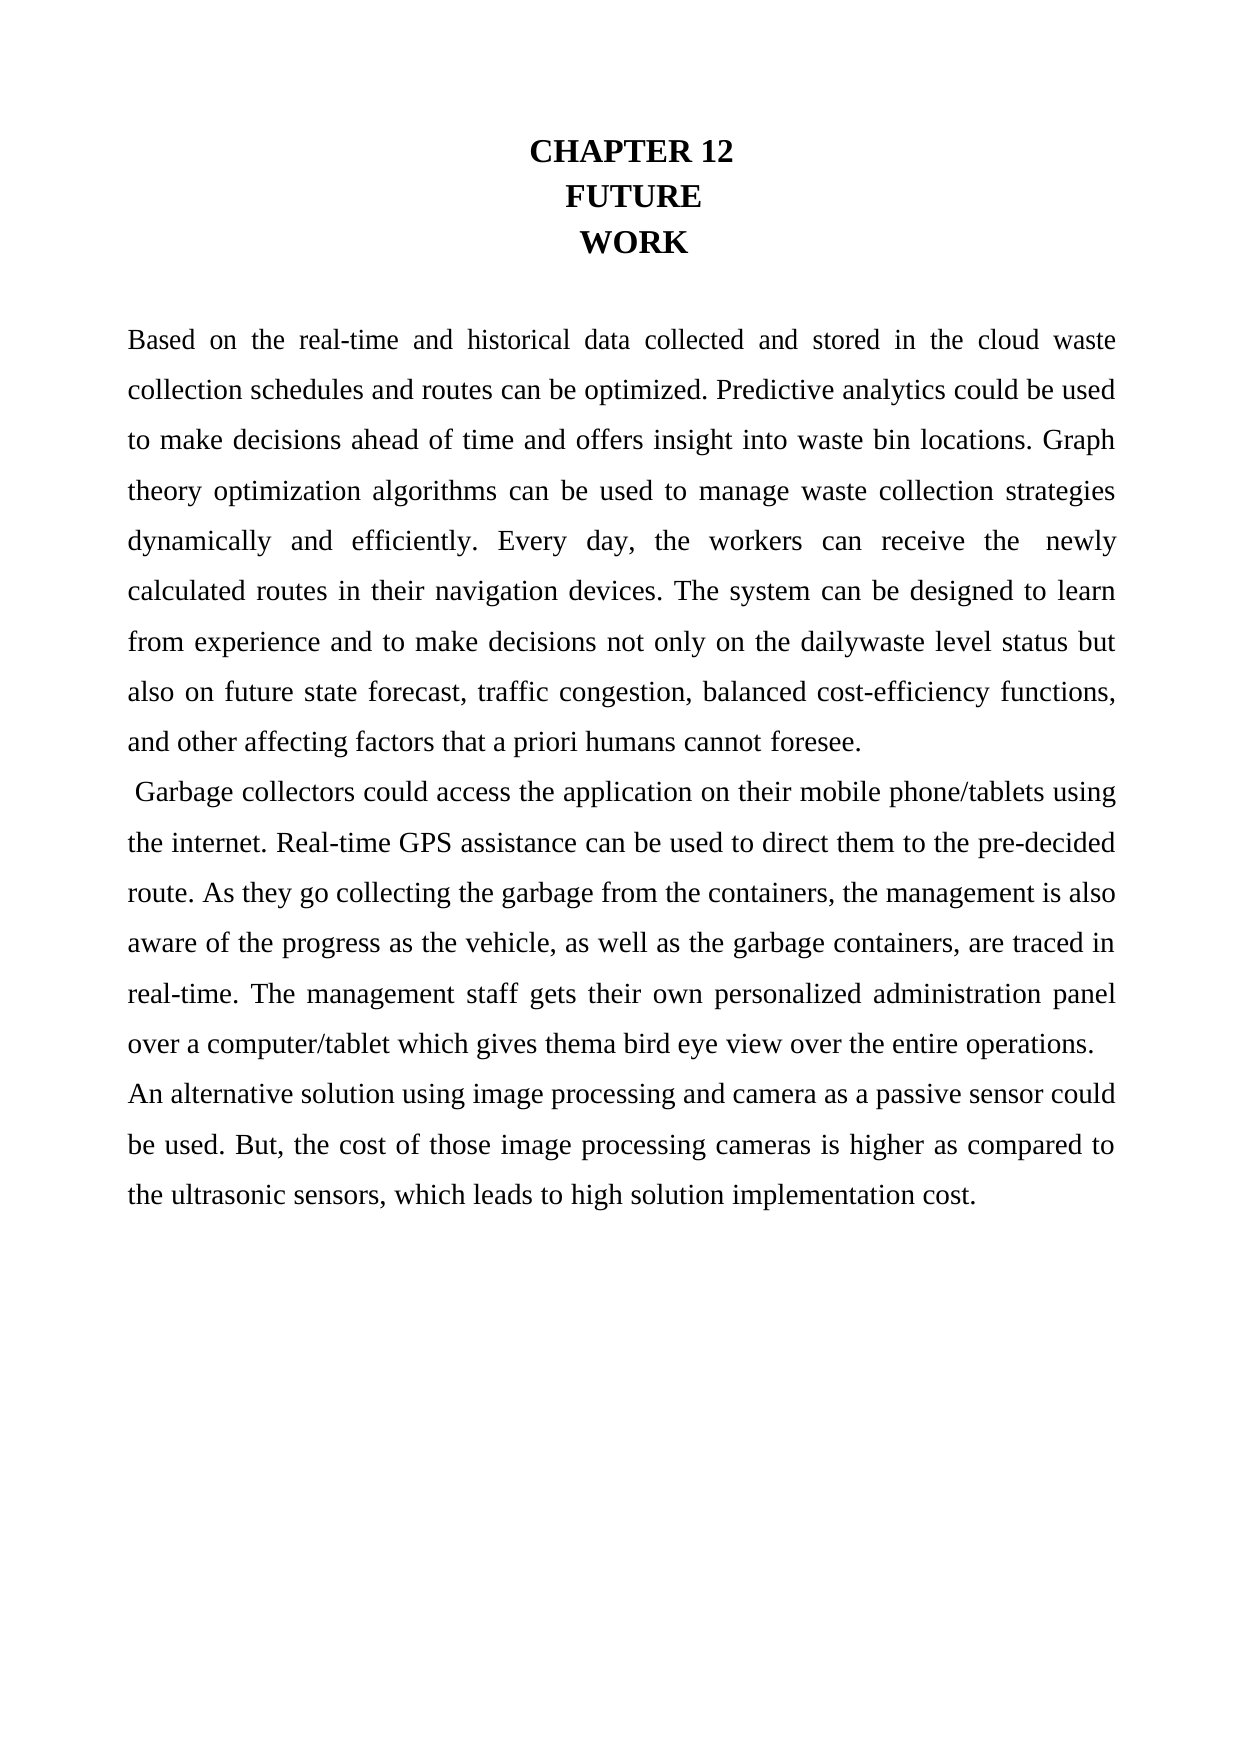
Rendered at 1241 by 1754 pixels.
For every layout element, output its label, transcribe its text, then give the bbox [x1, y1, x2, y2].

subtitle CHAPTER 12 FUTURE WORK [502, 131, 761, 260]
text Garbage collectors could access the application on their mobile phone/tablets using the internet. Real-time GPS assistance can be used to direct them to the pre-decided route. As they go collecting the garbage from the containers, the management is also aware of the progress as the vehicle, as well as the garbage containers, are traced in real-time. The management staff gets their own personalized administration panel over a computer/tablet which gives thema bird eye view over the entire operations. [127, 774, 1117, 1060]
text An alternative solution using image processing and camera as a passive sensor could be used. But, the cost of those image processing cameras is higher as compared to the ultrasonic sensors, which leads to high solution implementation cost. [127, 1077, 1116, 1211]
text Based on the real-time and historical data collected and stored in the cloud waste collection schedules and routes can be optimized. Predictive analytics could be used to make decisions ahead of time and offers insight into waste bin locations. Graph theory optimization algorithms can be used to manage waste collection strategies dynamically and efficiently. Every day, the workers can receive the newly calculated routes in their navigation devices. The system can be designed to learn from experience and to make decisions not only on the dailywaste level status but also on future state forecast, traffic congestion, balanced cost-efficiency functions, and other affecting factors that a priori humans cannot foresee. [127, 322, 1117, 758]
